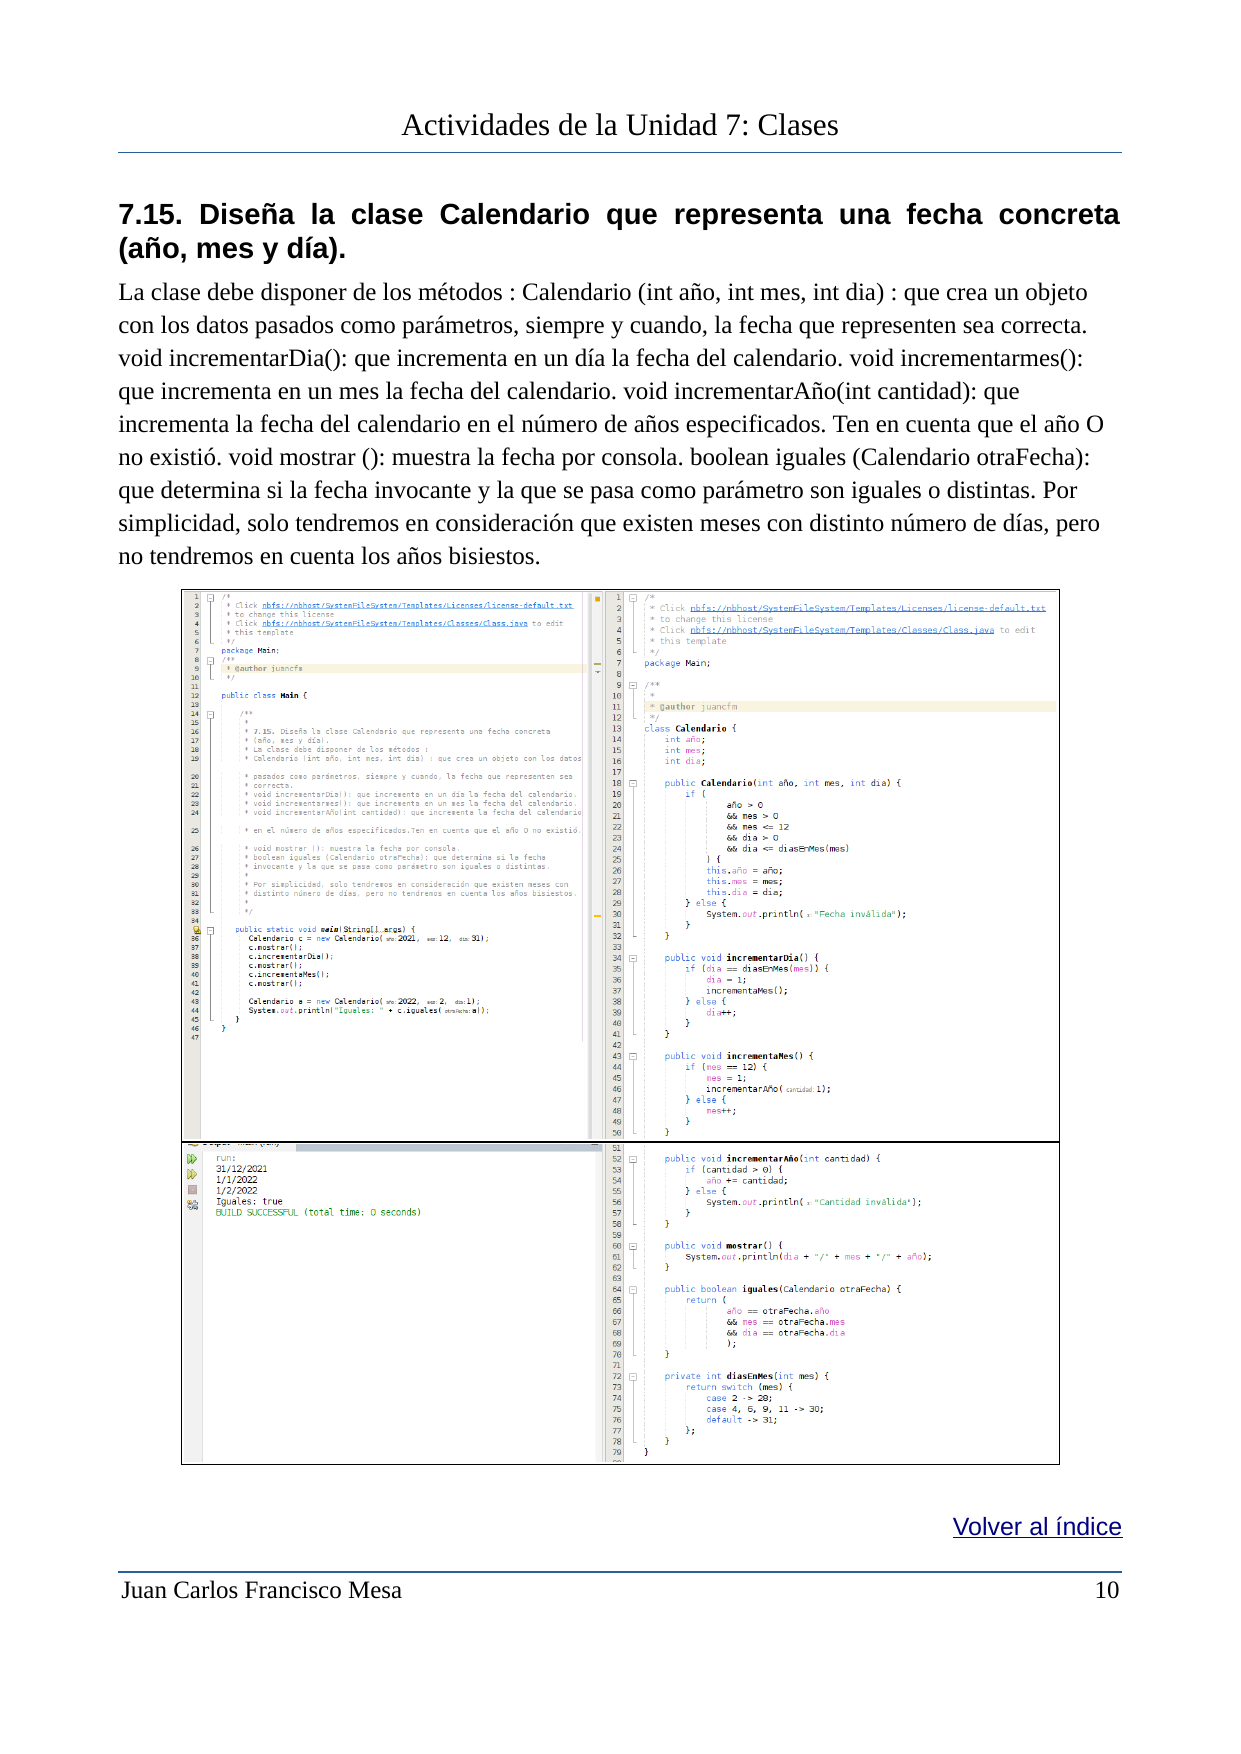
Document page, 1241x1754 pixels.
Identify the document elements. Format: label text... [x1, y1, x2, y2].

subtitle 7.15. Diseña la clase Calendario que representa una fecha concreta (año, mes y día). [118, 197, 1122, 264]
picture [184, 591, 1057, 1139]
text La clase debe disponer de los métodos : Calendario (int año, int mes, int dia) : que crea un objeto con los datos pasados como parámetros, siempre y cuando, la fecha que representen sea correcta. void incrementarDia(): que incrementa en un día la fecha del calendario. void incrementarmes(): que incrementa en un mes la fecha del calendario. void incrementarAño(int cantidad): que incrementa la fecha del calendario en el número de años especificados. Ten en cuenta que el año O no existió. void mostrar (): muestra la fecha por consola. boolean iguales (Calendario otraFecha): que determina si la fecha invocante y la que se pasa como parámetro son iguales o distintas. Por simplicidad, solo tendremos en consideración que existen meses con distinto número de días, pero no tendremos en cuenta los años bisiestos. [118, 277, 1122, 570]
text Volver al índice [118, 1512, 1122, 1541]
picture [184, 1144, 1057, 1462]
